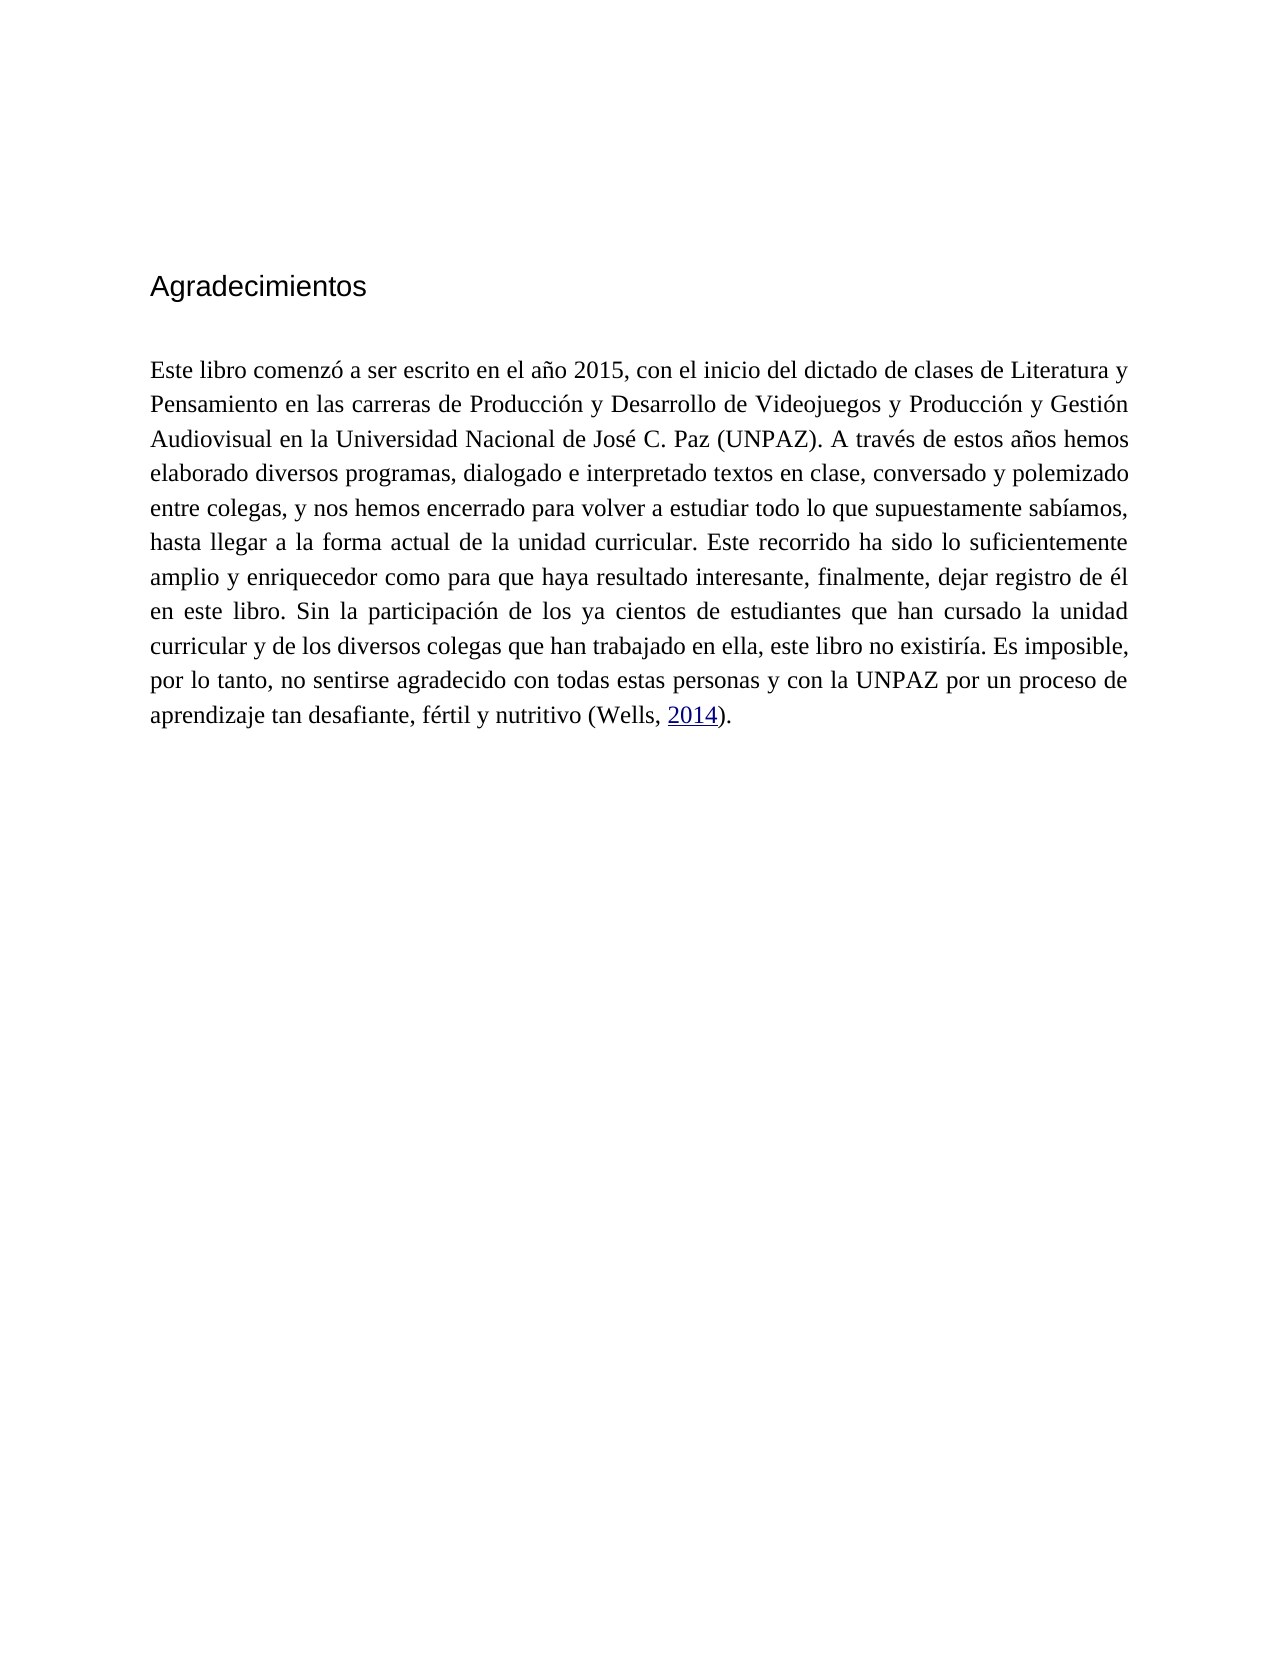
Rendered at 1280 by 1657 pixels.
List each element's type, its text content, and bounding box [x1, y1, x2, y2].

text Este libro comenzó a ser escrito en el año 2015, con el inicio del dictado de clases de Literatura y Pensamiento en las carreras de Producción y Desarrollo de Videojuegos y Producción y Gestión Audiovisual en la Universidad Nacional de José C. Paz (UNPAZ). A través de estos años hemos elaborado diversos programas, dialogado e interpretado textos en clase, conversado y polemizado entre colegas, y nos hemos encerrado para volver a estudiar todo lo que supuestamente sabíamos, hasta llegar a la forma actual de la unidad curricular. Este recorrido ha sido lo suficientemente amplio y enriquecedor como para que haya resultado interesante, finalmente, dejar registro de él en este libro. Sin la participación de los ya cientos de estudiantes que han cursado la unidad curricular y de los diversos colegas que han trabajado en ella, este libro no existiría. Es imposible, por lo tanto, no sentirse agradecido con todas estas personas y con la UNPAZ por un proceso de aprendizaje tan desafiante, fértil y nutritivo (Wells, 2014). [150, 355, 1130, 729]
subtitle Agradecimientos [150, 236, 1130, 303]
